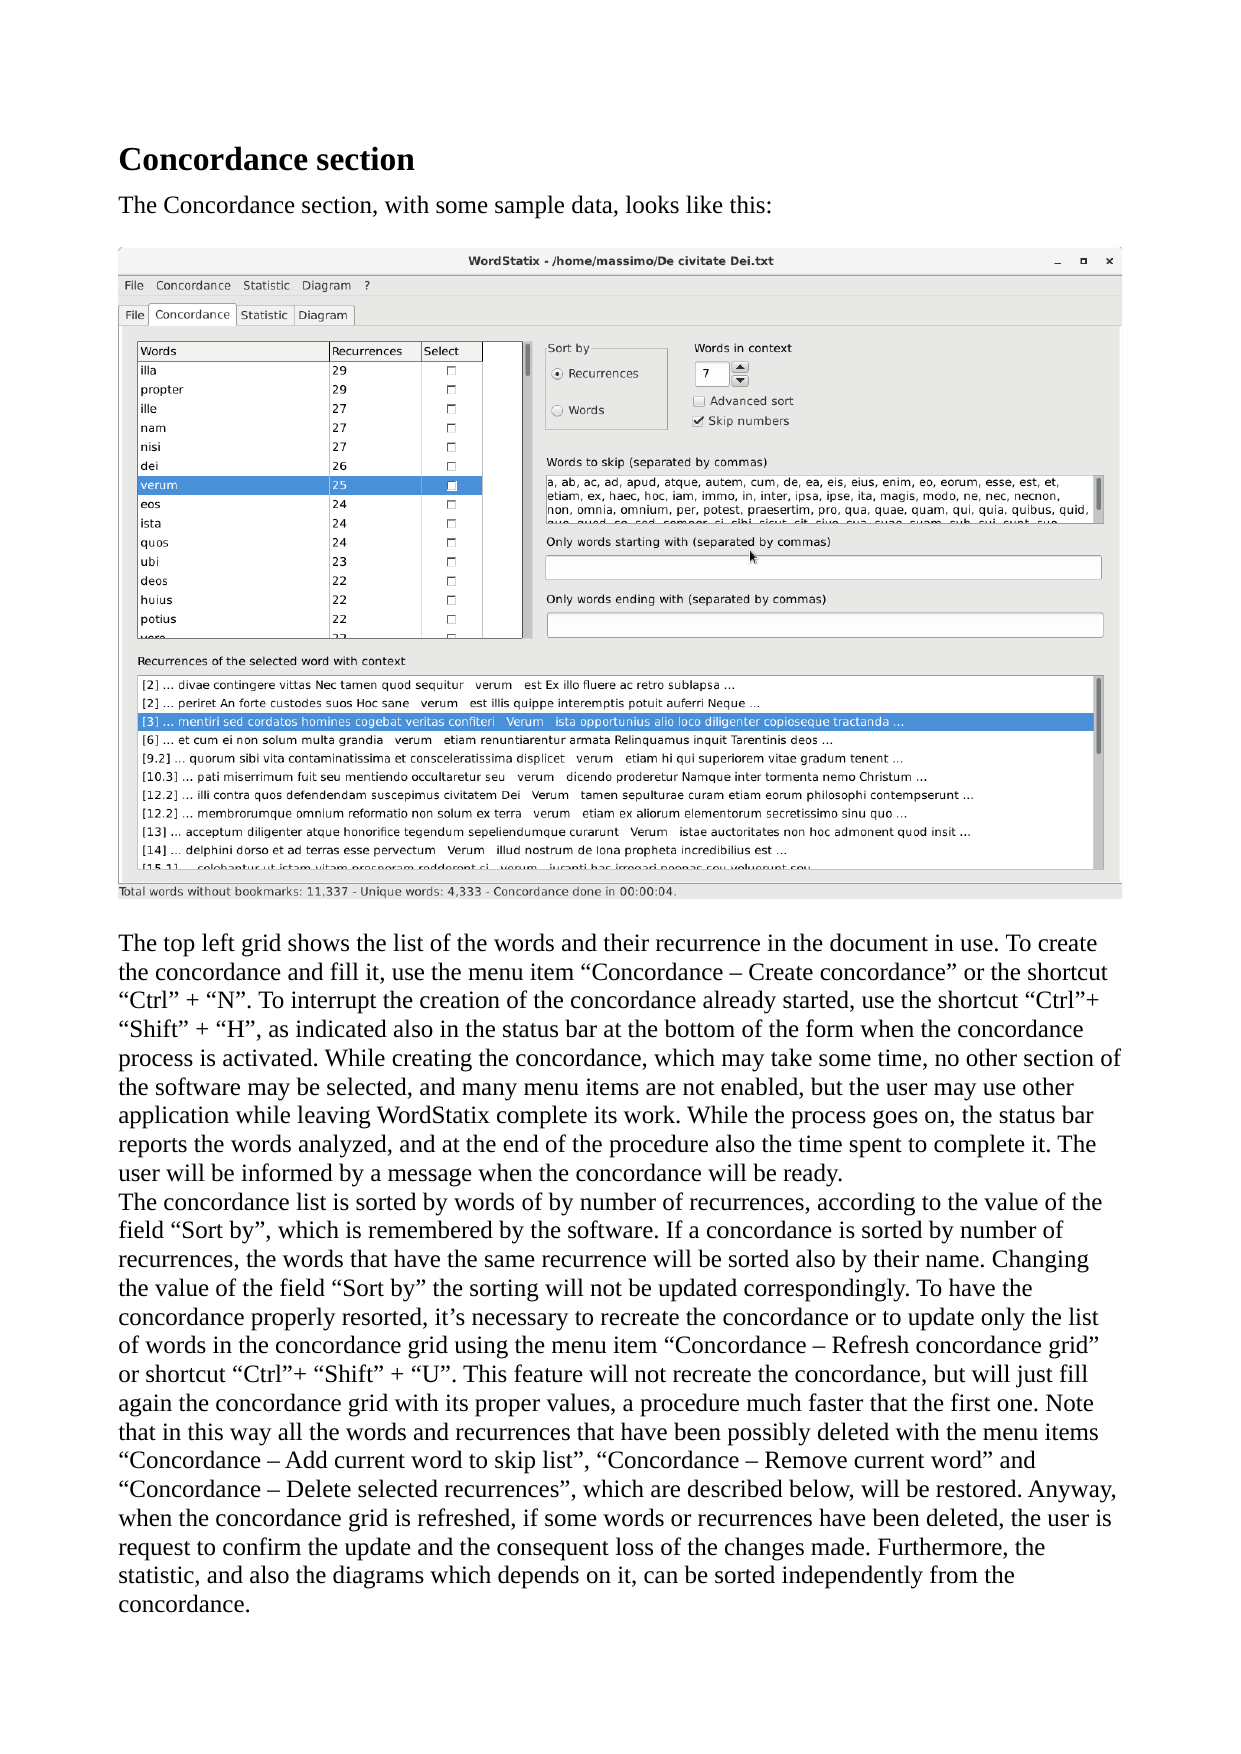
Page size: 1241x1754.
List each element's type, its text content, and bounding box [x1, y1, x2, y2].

text The concordance list is sorted by words of by number of recurrences, according to the value of the field “Sort by”, which is remembered by the software. If a concordance is sorted by number of recurrences, the words that have the same recurrence will be sorted also by their name. Changing the value of the field “Sort by” the sorting will not be updated correspondingly. To have the concordance properly resorted, it’s necessary to recreate the concordance or to update only the list of words in the concordance grid using the menu item “Concordance – Refresh concordance grid” or shortcut “Ctrl”+ “Shift” + “U”. This feature will not recreate the concordance, but will just fill again the concordance grid with its proper values, a procedure much faster that the first one. Note that in this way all the words and recurrences that have been possibly deleted with the menu items “Concordance – Add current word to skip list”, “Concordance – Remove current word” and “Concordance – Delete selected recurrences”, which are described below, will be restored. Anyway, when the concordance grid is refreshed, if some words or recurrences have been deleted, the user is request to confirm the update and the consequent loss of the changes made. Furthermore, the statistic, and also the diagrams which depends on it, can be sorted independently from the concordance. [118, 1187, 1122, 1618]
subtitle Concordance section [118, 139, 1122, 178]
text The top left grid shows the list of the words and their recurrence in the document in use. To create the concordance and fill it, use the menu item “Concordance – Create concordance” or the shortcut “Ctrl” + “N”. To interrupt the creation of the concordance already started, use the shortcut “Ctrl”+ “Shift” + “H”, as indicated also in the status bar at the bottom of the form when the concordance process is activated. While creating the concordance, which may take some time, no other section of the software may be selected, and many menu items are not enabled, but the user may use other application while leaving WordStatix complete its work. While the process goes on, the status bar reports the words analyzed, and at the end of the procedure also the time spent to complete it. The user will be informed by a message when the concordance will be ready. [118, 928, 1122, 1187]
text The Concordance section, with some sample data, looks like this: [118, 190, 1122, 219]
picture [118, 247, 1123, 899]
